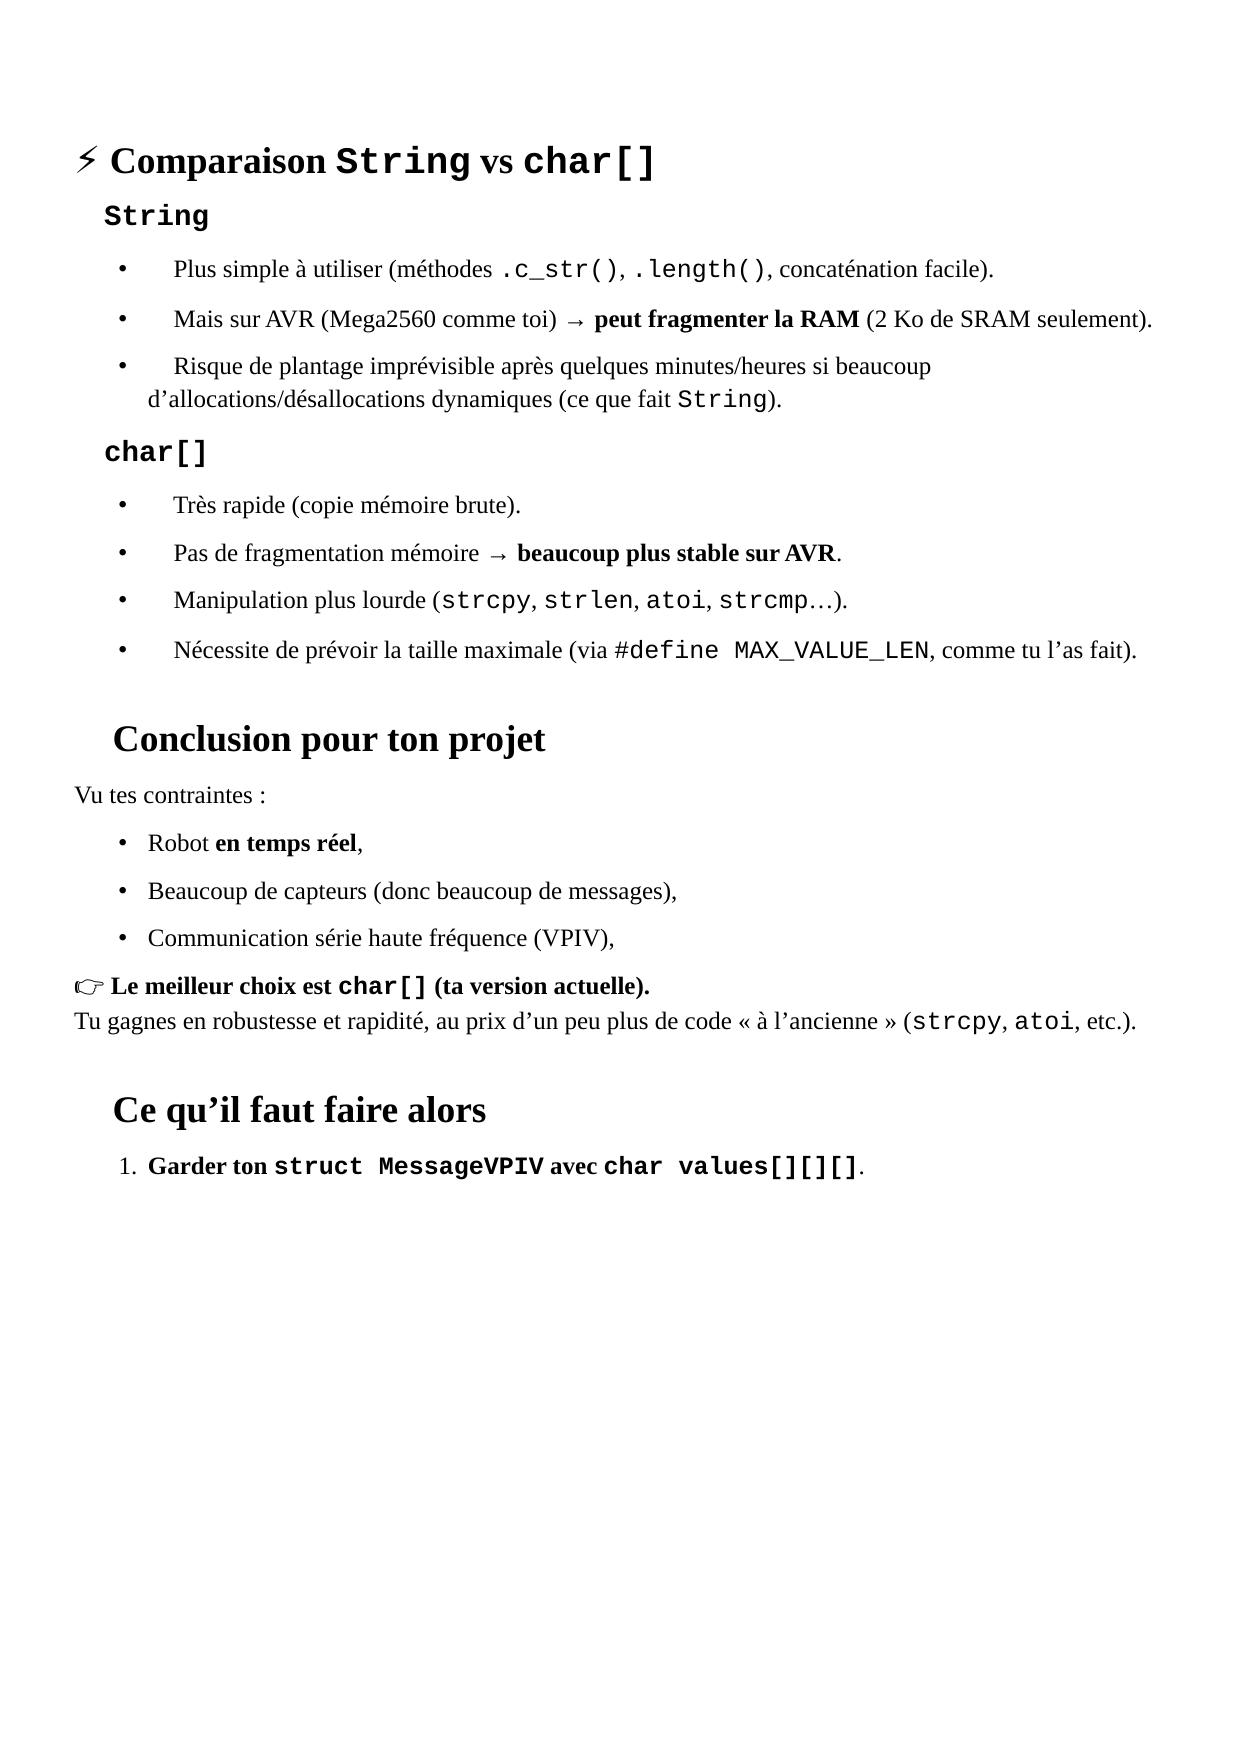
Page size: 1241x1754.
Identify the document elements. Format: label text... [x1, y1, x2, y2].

subtitle 🔹 char[] [74, 434, 1196, 470]
subtitle 🔧 Ce qu’il faut faire alors [74, 1087, 1196, 1130]
list ✅ Très rapide (copie mémoire brute). [118, 490, 1196, 519]
text 👉 Le meilleur choix est char[] (ta version actuelle). Tu gagnes en robustesse et rapidité, au prix d’un peu plus de code « à l’ancienne » (strcpy, atoi, etc.). [74, 971, 1196, 1037]
list ✅ Pas de fragmentation mémoire → beaucoup plus stable sur AVR. [118, 538, 1196, 567]
list Robot en temps réel, [118, 828, 1196, 857]
text Vu tes contraintes : [74, 781, 1196, 809]
list ❌ Manipulation plus lourde (strcpy, strlen, atoi, strcmp…). [118, 585, 1196, 616]
list ❌ Risque de plantage imprévisible après quelques minutes/heures si beaucoup d’allocations/désallocations dynamiques (ce que fait String). [118, 351, 1196, 415]
list ❌ Nécessite de prévoir la taille maximale (via #define MAX_VALUE_LEN, comme tu l’as fait). [118, 635, 1196, 666]
list Garder ton struct MessageVPIV avec char values[][][]. [118, 1151, 1196, 1182]
subtitle 🚀 Conclusion pour ton projet [74, 716, 1196, 759]
subtitle 🔹 String [74, 198, 1196, 234]
list Beaucoup de capteurs (donc beaucoup de messages), [118, 876, 1196, 904]
list ✅ Plus simple à utiliser (méthodes .c_str(), .length(), concaténation facile). [118, 254, 1196, 284]
list Communication série haute fréquence (VPIV), [118, 923, 1196, 952]
subtitle ⚡️ Comparaison String vs char[] [74, 139, 1196, 185]
list ❌ Mais sur AVR (Mega2560 comme toi) → peut fragmenter la RAM (2 Ko de SRAM seulement). [118, 304, 1196, 332]
